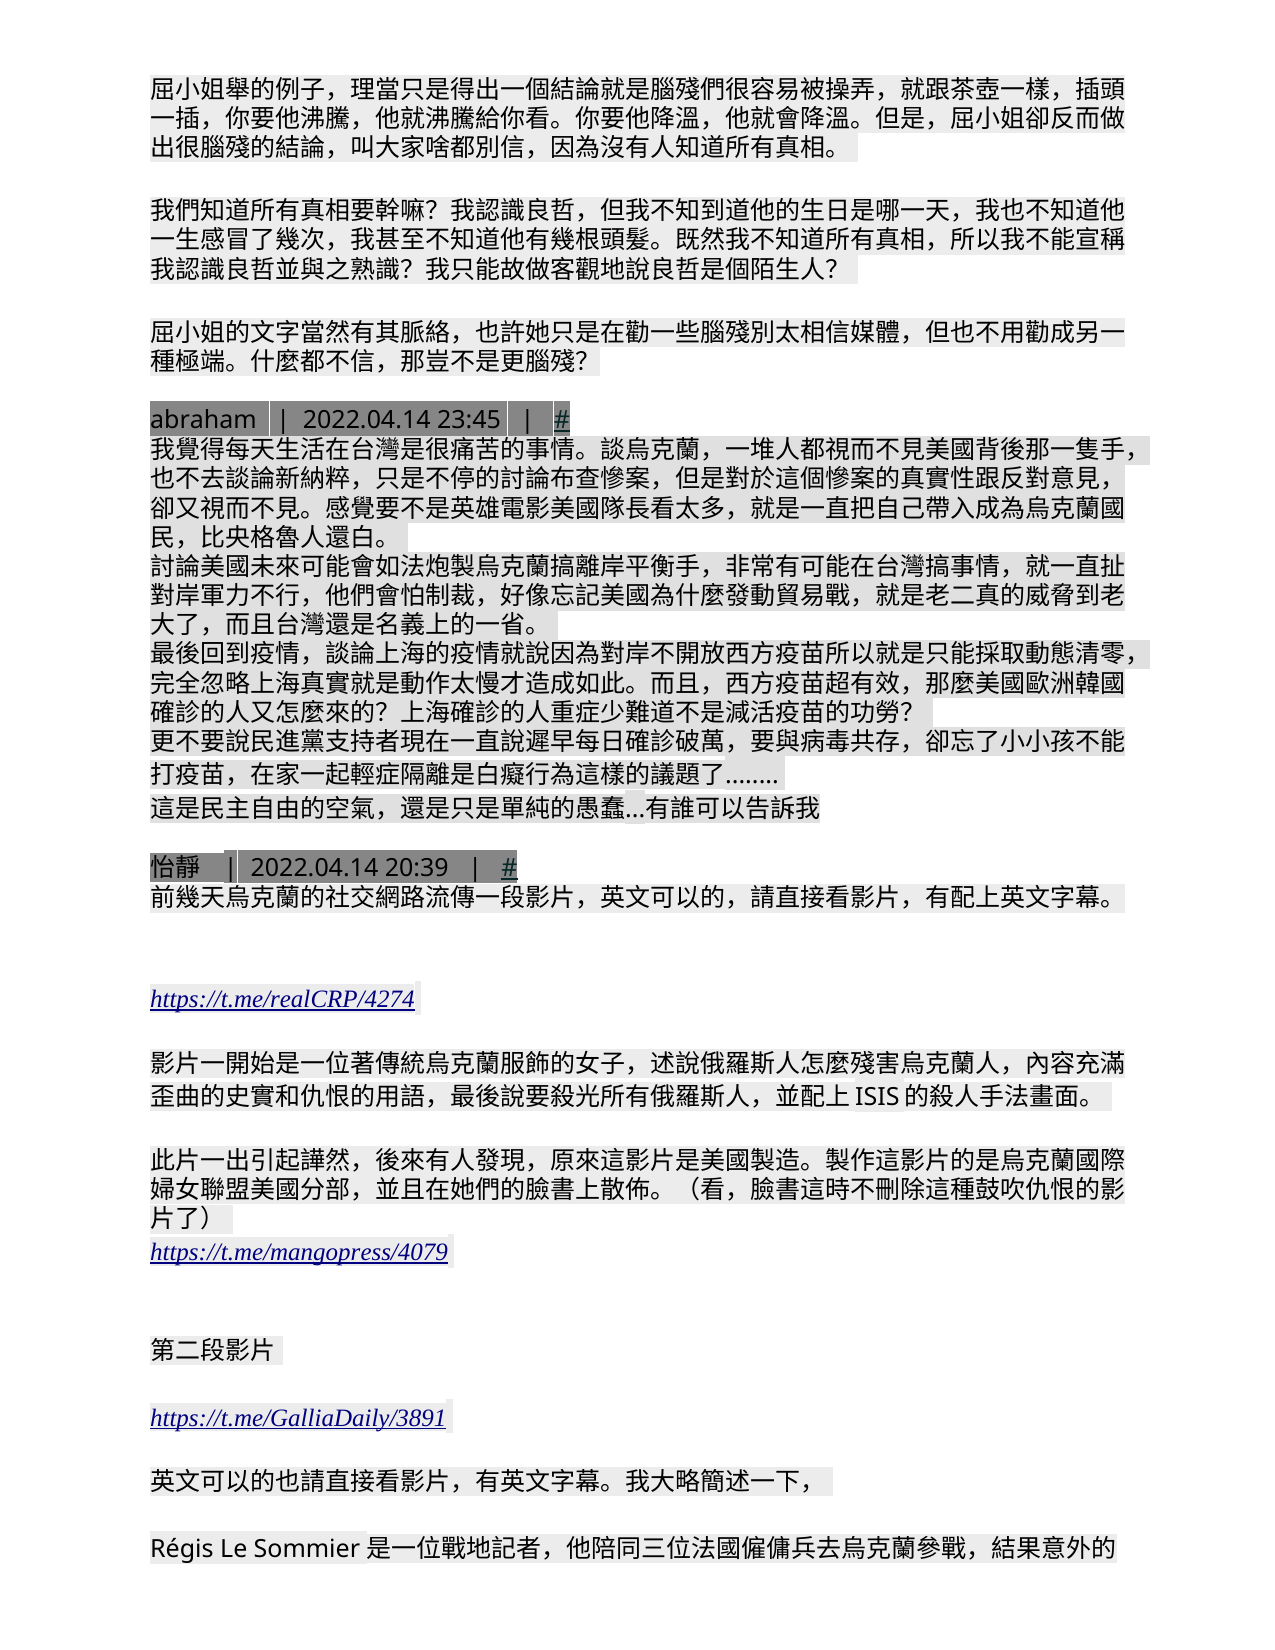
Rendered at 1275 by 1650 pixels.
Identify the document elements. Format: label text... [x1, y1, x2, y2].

text 我很不認同這位屈穎妍小姐的看法，這就是一種 "各打五十大板主義"，或者你也可以說是一種病態的懷疑主義，一種道德上的犬儒主義。犬儒者，德之賊也。 屈小姐這類言論，乍聽之下好像很客觀很理性，其實剛好相反，它的作用恰恰就是讓你淪為主流謊言的獵物卻還以為自己很客觀。怎麼說呢？簡單這麼說： 知識也好，道德也罷，對之做出評價一點都不困難。可是，這樣一種洗腦式的懷疑主義與犬儒主義，卻偏要故做深刻狀，讓你以為這事沒那麼單純哦，那事很可能背後還有內幕哦，因此全都不可輕信哦，而且啊我跟你說，那些以為自己很懂的人其實才是最無知的哦。 看吧，藉由絕對主義做為一種藉口，讓你走向病態的相對主義，走向虛無，讓你什麼都不信 (但你若這麼蠢，你其實還是會相信鋪天蓋地的主流謊言)。 在這樣一種態度下，腦殘們就更腦殘得無可救藥了。為什麼呢？因為他把99.99999％的真實或真相，拿來和100％的謊言做同等比較，然後告訴自己說我好有理性哦，我好客觀，我兩邊都不可輕信，尤其是罕於聽聞的極少數一方，當然更不可以輕信。 請問這是一種合理的認知態度嗎？我們是這樣子在獲得知識與資訊來認識世界的嗎？我們是這樣子在評價是非善惡的嗎？我們是根據某種物理定理一般的絕對邏輯法則來判斷事物的嗎？ 這位屈小姐故做客觀深刻狀地說：“誰能擔保自己看到聽到的就是真相的全部？” 這麼一句鬼話，一下子就把所有的人全部打了五十大板。這很荒唐不是嗎？ 這就好像說哪個人敢說他打桌球從不失誤一顆球？ 然後呢？然後世界球王就因此和一個根本不會打球的人瞬間降到同一水平了嗎？就只因為球王也可能有失誤，所以他沒資格說自己很會打球？ 同理，我也常常搞錯一些細節，因此我就沒資格說我很懂得某些國際關係？我數學不是每次都考100分，所以我就該假裝自己的數學能力跟一個數學白癡的能力是一樣的？而且，因為我不是每件資訊100％永遠正確無誤，所以我也因此不應該對任何知識或任何事情有任何的確定性宣稱?我不應該宣稱美國是帝國主義，我不應該批評美帝的法西斯走狗們，因為我無法擔保自己知道 "所有的" 真相? 大家懂我的意思嗎？知道我在說什麼吧？ 許多時候，我常叫大家對我寫的東西看看便罷，希望大家用自己的腦子去得出自己觀看世界的方式，意思並不是說我對自己所言所思所想沒有充份把握，而是說，這畢竟是我的東西，我的研究所得，它們是千真萬確的，就像經典地位的教科書那樣，你應該直接就信了，連查證都可以免了，因為你很難比我對知識對真相的要求還更嚴苛。 簡單說，對於我寫的東西，你完全可以全盤皆收。問題是，你總不能當我的傳聲筒當我的影印機啊，你總得也該自己做點功課不是嗎？ 而且，面對同樣一個事情，每個人理當有各種屬於他自己應有的態度，你不可能跟我一模一樣啊，因為你不是我，你跟我有著完全不一樣的人生，完全不一樣的經驗與遭遇，你不曾經歷過我所經歷的，我也不曾跟你一樣的造化，因此，你不應該跟我有著一模一樣的姿態或情感。 當然，我們終究還是有可能殊途同歸，有著一樣的態度與情感，那很好。但是，總歸一句話就是一切都還是應該由你自己做為一個認知與道德態度的出發點，而不是直接橫向移植我的一切言語思想與態度。 我平常講的是這個意思，而不是說我蠢到連自己寫什麼信什麼都沒把握，因此叫大家看看便罷。事實上，我寫的一切，各位可以直接當成教科書，當成聖經那樣去採納都沒問題，我不會在這種基本事實的問題上假謙虛，假裝自己好像不懂。我沒有那個意思。你一輩子關注的事，以命相許的事，因此家破人亡事，你會毫無把握、道聽途說嗎？ 屈小姐舉的例子，理當只是得出一個結論就是腦殘們很容易被操弄，就跟茶壺一樣，插頭一插，你要他沸騰，他就沸騰給你看。你要他降溫，他就會降溫。但是，屈小姐卻反而做出很腦殘的結論，叫大家啥都別信，因為沒有人知道所有真相。 我們知道所有真相要幹嘛？我認識良哲，但我不知到道他的生日是哪一天，我也不知道他一生感冒了幾次，我甚至不知道他有幾根頭髮。既然我不知道所有真相，所以我不能宣稱我認識良哲並與之熟識？我只能故做客觀地說良哲是個陌生人？ 屈小姐的文字當然有其脈絡，也許她只是在勸一些腦殘別太相信媒體，但也不用勸成另一種極端。什麼都不信，那豈不是更腦殘？ [150, 75, 1125, 376]
text 我覺得每天生活在台灣是很痛苦的事情。談烏克蘭，一堆人都視而不見美國背後那一隻手，也不去談論新納粹，只是不停的討論布查慘案，但是對於這個慘案的真實性跟反對意見，卻又視而不見。感覺要不是英雄電影美國隊長看太多，就是一直把自己帶入成為烏克蘭國民，比央格魯人還白。 討論美國未來可能會如法炮製烏克蘭搞離岸平衡手，非常有可能在台灣搞事情，就一直扯對岸軍力不行，他們會怕制裁，好像忘記美國為什麼發動貿易戰，就是老二真的威脅到老大了，而且台灣還是名義上的一省。 最後回到疫情，談論上海的疫情就說因為對岸不開放西方疫苗所以就是只能採取動態清零，完全忽略上海真實就是動作太慢才造成如此。而且，西方疫苗超有效，那麼美國歐洲韓國確診的人又怎麼來的？上海確診的人重症少難道不是減活疫苗的功勞？ 更不要說民進黨支持者現在一直說遲早每日確診破萬，要與病毒共存，卻忘了小小孩不能打疫苗，在家一起輕症隔離是白癡行為這樣的議題了........ 這是民主自由的空氣，還是只是單純的愚蠢...有誰可以告訴我 [150, 436, 1125, 824]
text 前幾天烏克蘭的社交網路流傳一段影片，英文可以的，請直接看影片，有配上英文字幕。 https://t.me/realCRP/4274 影片一開始是一位著傳統烏克蘭服飾的女子，述說俄羅斯人怎麼殘害烏克蘭人，內容充滿歪曲的史實和仇恨的用語，最後說要殺光所有俄羅斯人，並配上ISIS的殺人手法畫面。 此片一出引起譁然，後來有人發現，原來這影片是美國製造。製作這影片的是烏克蘭國際婦女聯盟美國分部，並且在她們的臉書上散佈。（看，臉書這時不刪除這種鼓吹仇恨的影片了） https://t.me/mangopress/4079 第二段影片 https://t.me/GalliaDaily/3891 英文可以的也請直接看影片，有英文字幕。我大略簡述一下， Régis Le Sommier 是一位戰地記者，他陪同三位法國僱傭兵去烏克蘭參戰，結果意外的發現他面對的僱傭兵召集訓練等活動，負責的人不是烏克蘭人，而是美國人，而且很顯然這位美國負責人不喜歡外國記者，還要求他換掉手機通訊晶片。最後記者說，我以為我會碰到國際縱隊，沒想到我面對的是五角大廈。 記者最後這句話我聽了覺得挺搞笑的，因為國際縱隊指1936—1939年西班牙內戰期間，許多國家的工人、農民等為支援西班牙人民反對佛朗哥反動軍隊和德、義法西斯武裝所組成的志願軍。 我當然知道記者是延伸它後來泛指為反對侵略，不同國籍的人志願組成的軍隊，不過用在烏克蘭納粹上不是很諷刺嗎？ 一篇文章， 美帝和它的媒體（The American Empire and its Media） https://swprs.org/the-american-empire-and-its-media/ 英文不好沒關係，你只要知道這篇文章的主旨， 一般大眾鮮少知道，幾乎所有美國的主流媒體的高層和知名記者都是極有影響力的美國外交關係協會 (Council on Foreign Relations)的成員。文中有一個圖片，請把它點開放大，看看裡面有哪些是你聽過看過的媒體，台灣主流媒體翻譯引用的不都是這些媒體的文章和報導，你看世界的角度難道不是由他們決定的？你真的有資格告訴我什麼叫言論自由？ 一篇中文報導。我是因為查找香港反送中黑暴風波相關資料才知道屈穎妍這位香港記者，陸續看了不少她的時評，她在反送中黑暴期間敢於撰文批評亂港份子，飽受電話騷擾和恐嚇。 底下是她寫的4/13刊登於香港大公報專欄 妍之有理/一巴掌的教育\屈穎妍 http://www.takungpao.com.hk/news/232109/2022/0413/707949.htm 疫情下，電影沒得拍、戲沒得看，於是，一年一度的奧斯卡頒獎禮，關注度非常低。如果不是韋史密夫（Will Smith）掌摑了基斯洛克（Chris Rock）一巴掌，相信好多人都不知道原來今年的獎項已塵埃落定。 頒獎禮的掌摑事件引起全球哄動，所有人都在評論護妻的韋史密夫做得對不對。如果這是通識素材，辯論方向大概就是：暴力是否能解決問題？ 倒是台灣一位老師有創意，他叫洪黃祥，是桃園市一位小學教師，他竟然用韋史密夫這巴掌，給小六學生帶來一次很好的反思教育。 實在太有意思，請容我在此簡述一下洪老師的教學內容，讓大家一起上這社會課…… 1.我告訴學生，主持人基斯洛克在頒獎禮上拿韋史密夫太太的光頭來談論，韋史密夫不爽，上台打了基斯洛克一巴掌。請學生舉手表態，是否支持韋史密夫的舉動，結果，四成學生支持。 2.我播放此事的整個影像，學生得知韋史密夫的太太是因病掉髮，卻被嘲諷。我請學生再表態，接近九成支持韋史密夫打人。 3.我問學生，嘲諷是語言暴力，但打人卻是嚴重暴力，況且事後基斯洛克說，他對韋史密夫太太有脫髮症並不知情。沒給對方解釋道歉，就直接訴諸暴力，是否值得支持？這次，舉手支持打人的又降到四成。 4.我告訴學生，韋史密夫是家暴目擊者，他小時候常目睹母親被父親打到渾身是血，從此發誓要守護家人。他太太因病掉髮，曾封閉自己，好不容易在家人鼓勵下重新振作，如今再被傷害，故韋史密夫決定出手保護自己最愛的人。聽完我的說明，支持韋史密夫打人的學生，又升到八成。 5.我說這是奧斯卡94屆以來第一次暴力事件，這畫面有過億人目睹，故主辦單位考慮取消韋史密夫影帝資格。若基斯洛克要追究，韋史密夫將面臨六個月牢獄及十萬美元的賠償。代價這麼大，同學還支持打人嗎？這次，只剩五成人舉手。 6.我最後問：我請同學舉手五次，從頭到尾，你完全沒動搖，無論支持或反對打人，五次都沒改變的，請舉手。結果，人數只有三成多。 我告訴學生，我今天扮演的角色，是政治人物或媒體，我蓄意餵養你片面的、我想你知道的資訊，結果有七成人被我操弄，根據我餵養的資訊而改變立場。 我只給你我想你知道的訊息，對我不利的，我一概不提，慢慢，我要你膜拜誰你就膜拜誰，我要你打砸誰你就打砸誰……而這種現象，正在世界各地上演，台灣尤其嚴重，令人擔憂。 所以，任何人跟你說的話，你都應該查證，不應照單全收，人云亦云。父母、師長、媒體、政客，都有說錯的時候，你要做個成熟有判斷力的人，不要成為被人家玩弄於股掌間的愚民。 洪老師實在精彩！當世界充斥着資訊，令我們以為自己知道天下事，才是最危險的時候，因為你永遠不知道這些資訊為什麼會來到你面前、怎樣鑽進你腦袋。洪老師用韋史密夫的例子給孩子上了深刻一課，也為我們大人們醍醐灌頂，香港的情況不也一樣？誰能擔保自己看到的、聽到的，就是真相的全部？ [150, 883, 1125, 1564]
text abraham | 2022.04.14 23:45 | # [150, 401, 1125, 436]
text 怡靜 | 2022.04.14 20:39 | # [150, 849, 1125, 883]
